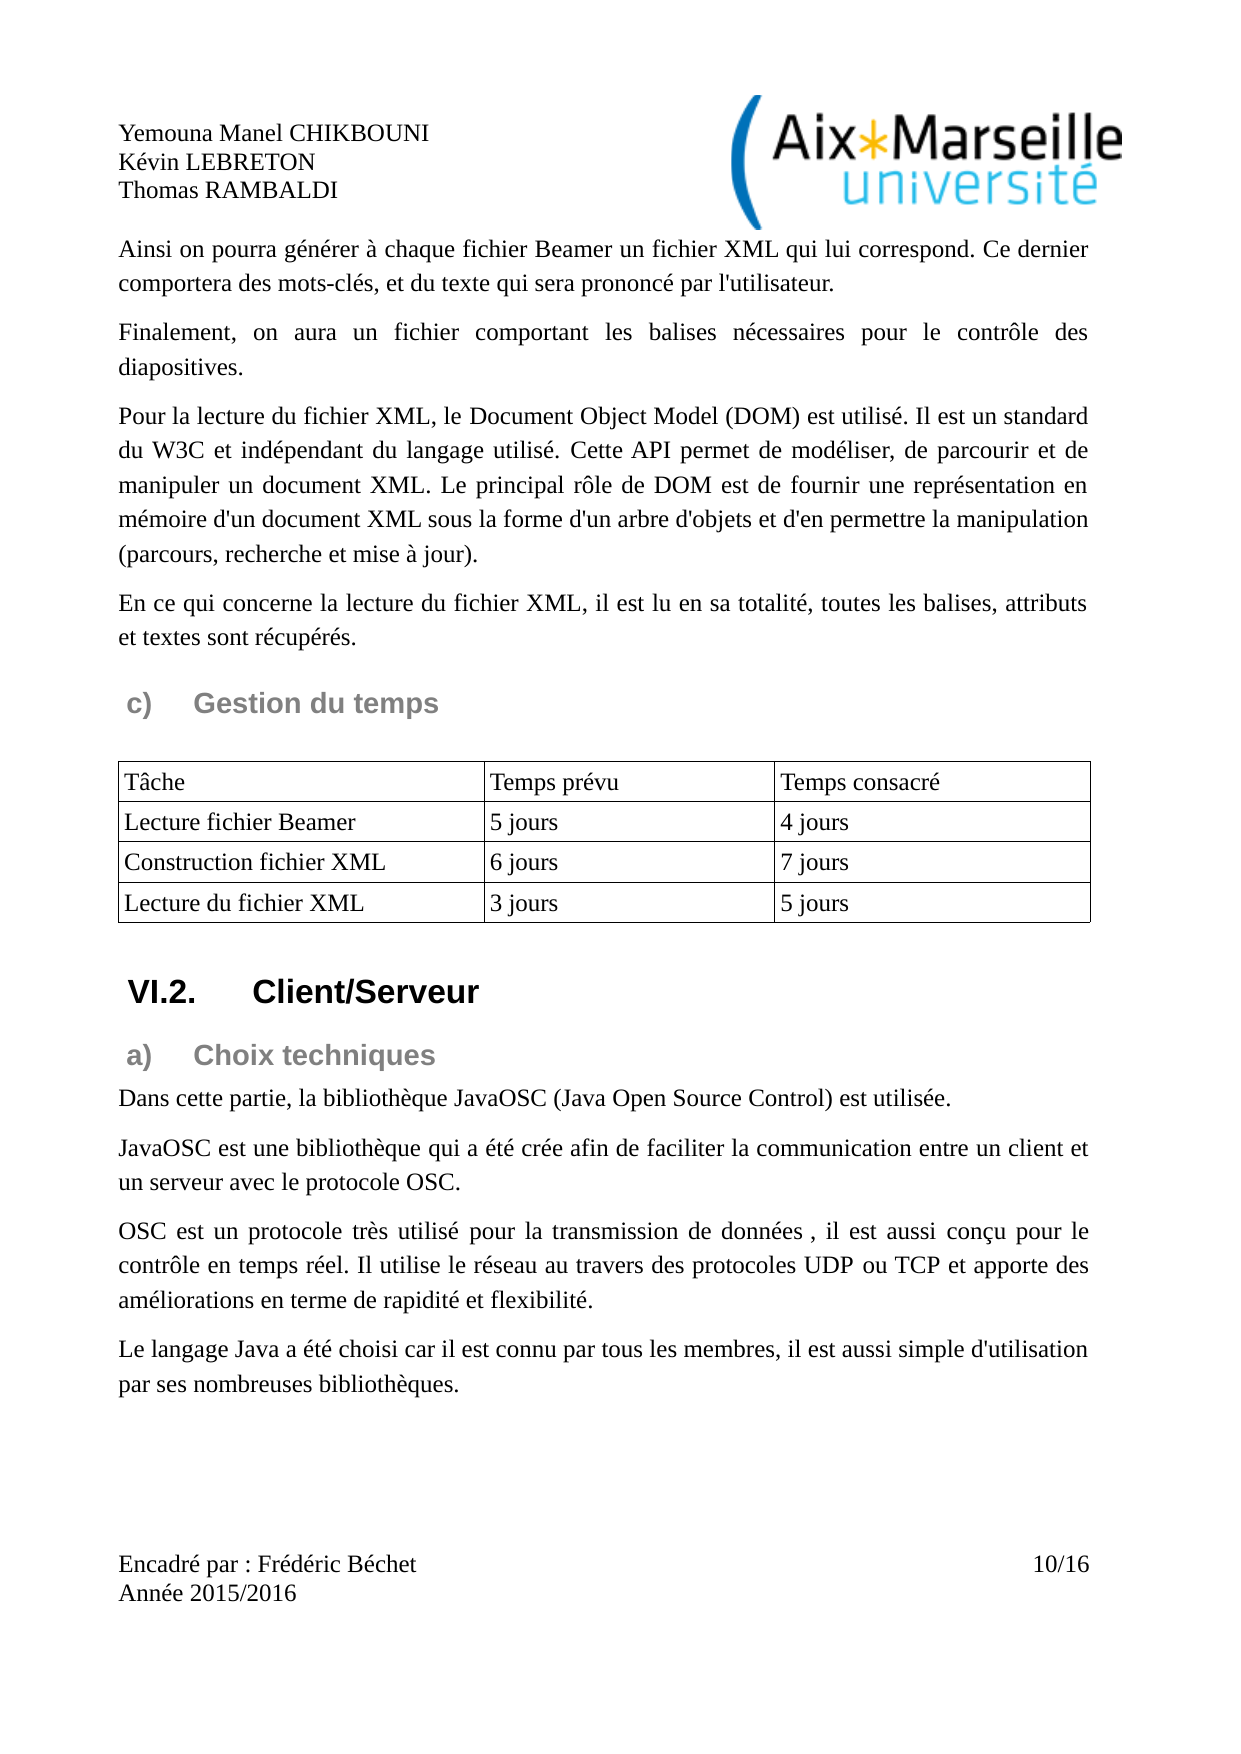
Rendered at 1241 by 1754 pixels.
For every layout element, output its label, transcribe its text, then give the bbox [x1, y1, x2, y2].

table_cell 6 jours [485, 842, 774, 882]
table_cell 7 jours [775, 842, 1090, 882]
table_cell Lecture du fichier XML [119, 883, 484, 922]
table_header Temps prévu [485, 762, 774, 801]
table_header Temps consacré [775, 762, 1090, 801]
subtitle Client/Serveur [118, 972, 1089, 1010]
table_header Tâche [119, 762, 484, 801]
table_cell Construction fichier XML [119, 842, 484, 882]
table_cell 5 jours [775, 883, 1090, 922]
text Ainsi on pourra générer à chaque fichier Beamer un fichier XML qui lui correspond. Ce dernier comportera des mots-clés, et du texte qui sera prononcé par l'utilisateur. [118, 234, 1089, 297]
text En ce qui concerne la lecture du fichier XML, il est lu en sa totalité, toutes les balises, attributs et textes sont récupérés. [118, 588, 1089, 651]
table_cell Lecture fichier Beamer [119, 802, 484, 841]
table_cell 3 jours [485, 883, 774, 922]
text Le langage Java a été choisi car il est connu par tous les membres, il est aussi simple d'utilisation par ses nombreuses bibliothèques. [118, 1334, 1089, 1397]
subtitle Choix techniques [118, 1037, 1089, 1071]
table_cell 5 jours [485, 802, 774, 841]
text Finalement, on aura un fichier comportant les balises nécessaires pour le contrôle des diapositives. [118, 317, 1089, 381]
picture [731, 95, 1122, 230]
subtitle Gestion du temps [118, 686, 1089, 719]
table_cell 4 jours [775, 802, 1090, 841]
text Pour la lecture du fichier XML, le Document Object Model (DOM) est utilisé. Il est un standard du W3C et indépendant du langage utilisé. Cette API permet de modéliser, de parcourir et de manipuler un document XML. Le principal rôle de DOM est de fournir une représentation en mémoire d'un document XML sous la forme d'un arbre d'objets et d'en permettre la manipulation (parcours, recherche et mise à jour). [118, 401, 1089, 568]
text OSC est un protocole très utilisé pour la transmission de données , il est aussi conçu pour le contrôle en temps réel. Il utilise le réseau au travers des protocoles UDP ou TCP et apporte des améliorations en terme de rapidité et flexibilité. [118, 1216, 1089, 1314]
text JavaOSC est une bibliothèque qui a été crée afin de faciliter la communication entre un client et un serveur avec le protocole OSC. [118, 1133, 1089, 1196]
text Dans cette partie, la bibliothèque JavaOSC (Java Open Source Control) est utilisée. [118, 1083, 1089, 1112]
